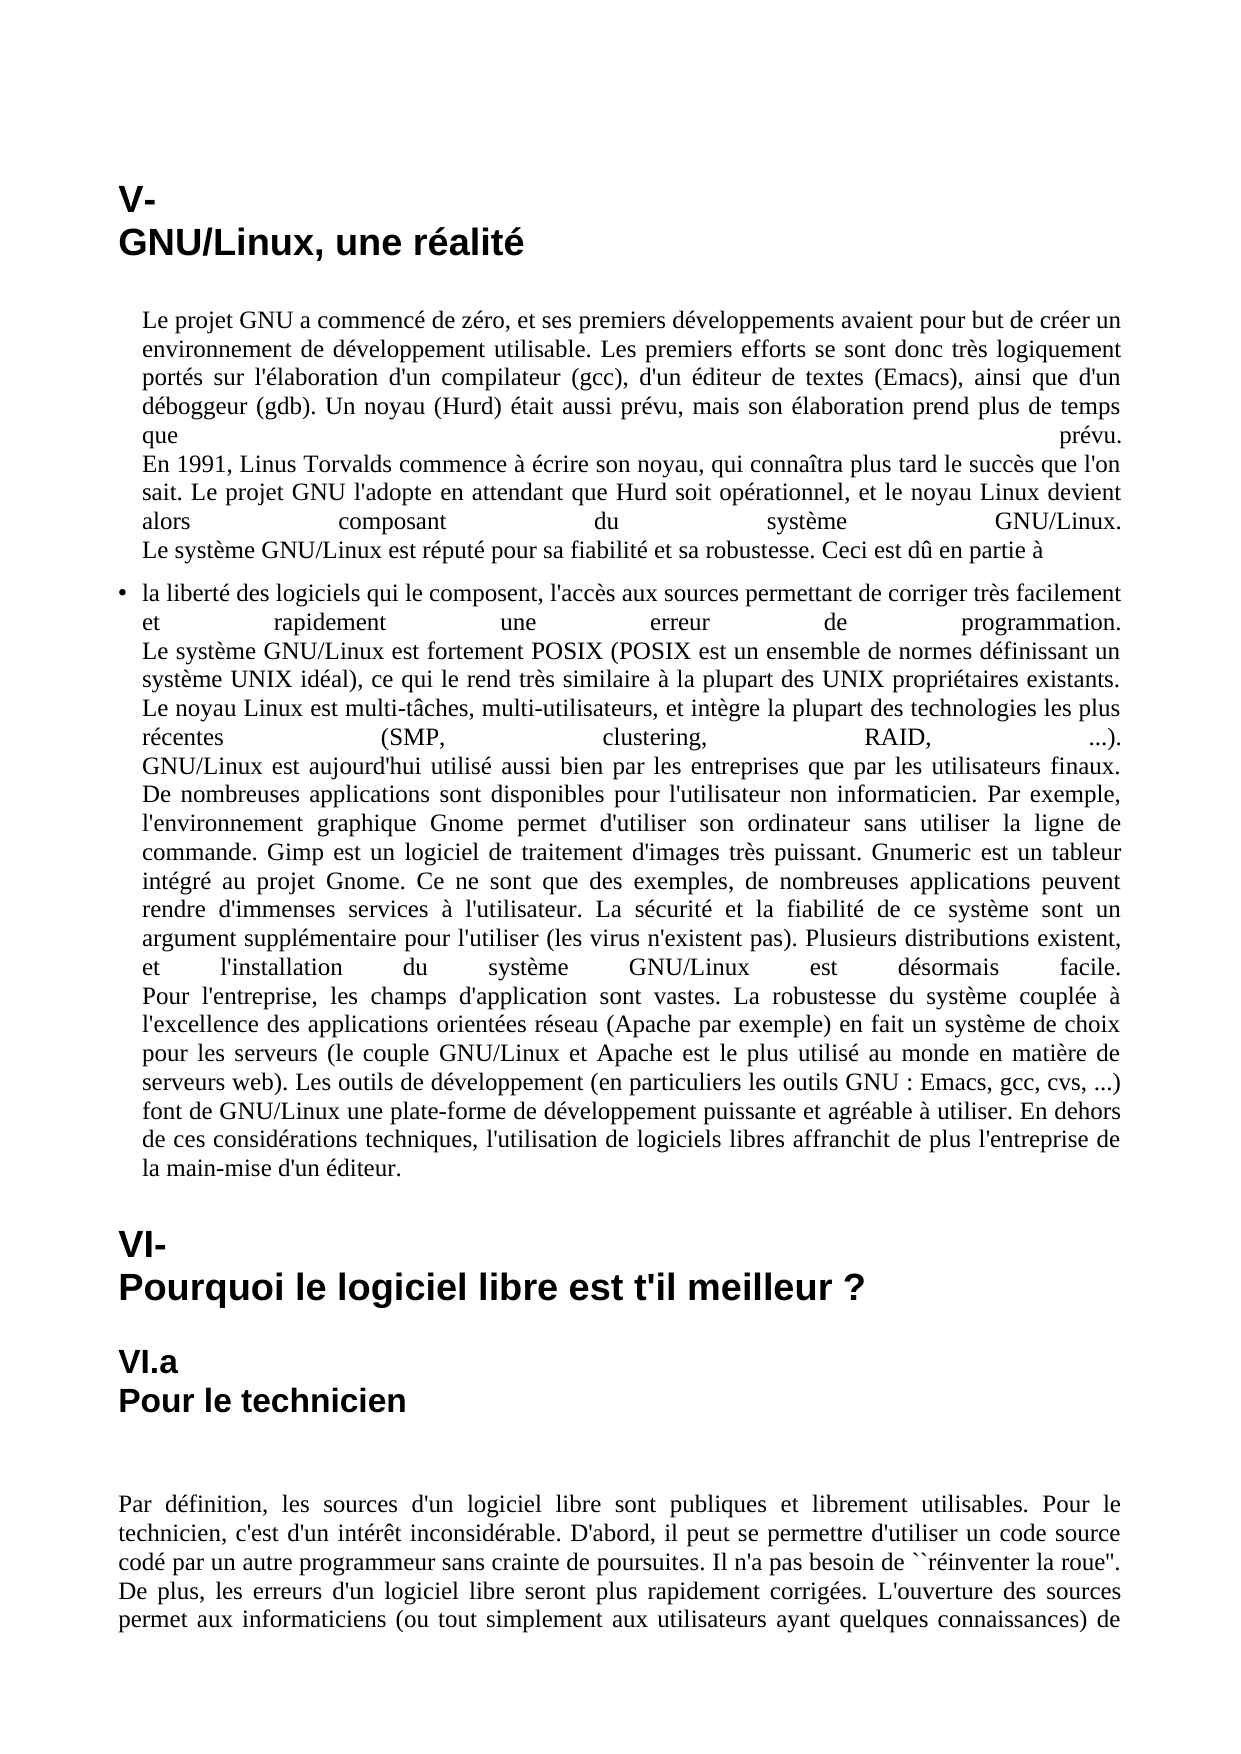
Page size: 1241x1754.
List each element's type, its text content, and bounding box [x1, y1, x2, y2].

subtitle Pour le technicien [118, 1342, 1122, 1419]
text Par définition, les sources d'un logiciel libre sont publiques et librement utilisables. Pour le technicien, c'est d'un intérêt inconsidérable. D'abord, il peut se permettre d'utiliser un code source codé par un autre programmeur sans crainte de poursuites. Il n'a pas besoin de ``réinventer la roue''. De plus, les erreurs d'un logiciel libre seront plus rapidement corrigées. L'ouverture des sources permet aux informaticiens (ou tout simplement aux utilisateurs ayant quelques connaissances) de [118, 1432, 1122, 1633]
subtitle Pourquoi le logiciel libre est t'il meilleur ? [118, 1222, 1122, 1309]
subtitle GNU/Linux, une réalité [118, 176, 1122, 264]
list Le projet GNU a commencé de zéro, et ses premiers développements avaient pour but de créer un environnement de développement utilisable. Les premiers efforts se sont donc très logiquement portés sur l'élaboration d'un compilateur (gcc), d'un éditeur de textes (Emacs), ainsi que d'un déboggeur (gdb). Un noyau (Hurd) était aussi prévu, mais son élaboration prend plus de temps que prévu. En 1991, Linus Torvalds commence à écrire son noyau, qui connaîtra plus tard le succès que l'on sait. Le projet GNU l'adopte en attendant que Hurd soit opérationnel, et le noyau Linux devient alors composant du système GNU/Linux. Le système GNU/Linux est réputé pour sa fiabilité et sa robustesse. Ceci est dû en partie à [118, 276, 1122, 564]
list la liberté des logiciels qui le composent, l'accès aux sources permettant de corriger très facilement et rapidement une erreur de programmation. Le système GNU/Linux est fortement POSIX (POSIX est un ensemble de normes définissant un système UNIX idéal), ce qui le rend très similaire à la plupart des UNIX propriétaires existants. Le noyau Linux est multi-tâches, multi-utilisateurs, et intègre la plupart des technologies les plus récentes (SMP, clustering, RAID, ...). GNU/Linux est aujourd'hui utilisé aussi bien par les entreprises que par les utilisateurs finaux. De nombreuses applications sont disponibles pour l'utilisateur non informaticien. Par exemple, l'environnement graphique Gnome permet d'utiliser son ordinateur sans utiliser la ligne de commande. Gimp est un logiciel de traitement d'images très puissant. Gnumeric est un tableur intégré au projet Gnome. Ce ne sont que des exemples, de nombreuses applications peuvent rendre d'immenses services à l'utilisateur. La sécurité et la fiabilité de ce système sont un argument supplémentaire pour l'utiliser (les virus n'existent pas). Plusieurs distributions existent, et l'installation du système GNU/Linux est désormais facile. Pour l'entreprise, les champs d'application sont vastes. La robustesse du système couplée à l'excellence des applications orientées réseau (Apache par exemple) en fait un système de choix pour les serveurs (le couple GNU/Linux et Apache est le plus utilisé au monde en matière de serveurs web). Les outils de développement (en particuliers les outils GNU : Emacs, gcc, cvs, ...) font de GNU/Linux une plate-forme de développement puissante et agréable à utiliser. En dehors de ces considérations techniques, l'utilisation de logiciels libres affranchit de plus l'entreprise de la main-mise d'un éditeur. [118, 578, 1122, 1182]
